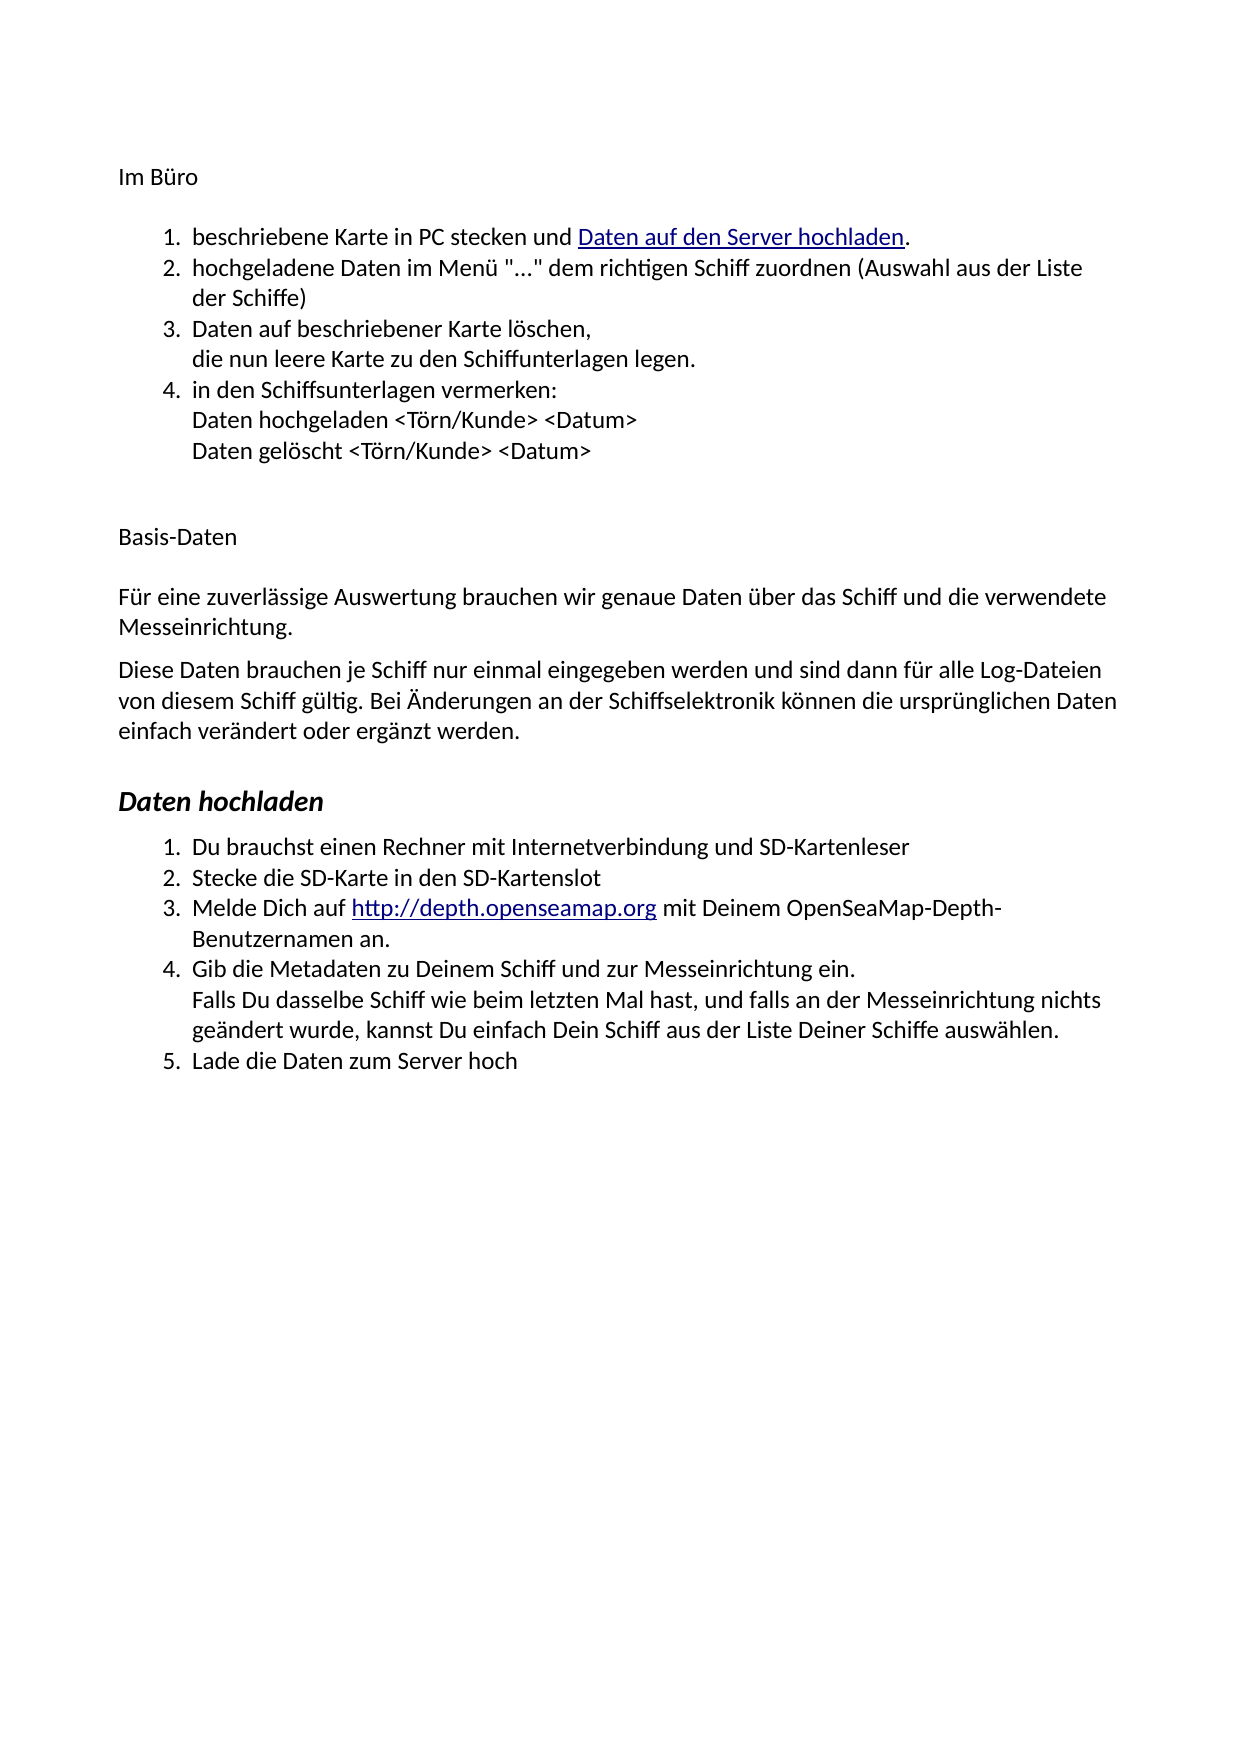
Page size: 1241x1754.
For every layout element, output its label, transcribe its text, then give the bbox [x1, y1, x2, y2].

subtitle Basis-Daten [118, 521, 1122, 551]
list beschriebene Karte in PC stecken und Daten auf den Server hochladen. [162, 221, 1122, 252]
list Du brauchst einen Rechner mit Internetverbindung und SD-Kartenleser [162, 832, 1122, 862]
subtitle Daten hochladen [118, 783, 1122, 819]
list Melde Dich auf http://depth.openseamap.org mit Deinem OpenSeaMap-Depth-Benutzernamen an. [162, 893, 1122, 954]
list Daten auf beschriebener Karte löschen, die nun leere Karte zu den Schiffunterlagen legen. [162, 313, 1122, 374]
list hochgeladene Daten im Menü "..." dem richtigen Schiff zuordnen (Auswahl aus der Liste der Schiffe) [162, 252, 1122, 313]
list Lade die Daten zum Server hoch [162, 1045, 1122, 1076]
list Gib die Metadaten zu Deinem Schiff und zur Messeinrichtung ein. Falls Du dasselbe Schiff wie beim letzten Mal hast, und falls an der Messeinrichtung nichts geändert wurde, kannst Du einfach Dein Schiff aus der Liste Deiner Schiffe auswählen. [162, 954, 1122, 1045]
subtitle Im Büro [118, 161, 1122, 192]
text Für eine zuverlässige Auswertung brauchen wir genaue Daten über das Schiff und die verwendete Messeinrichtung. [118, 581, 1122, 642]
list Stecke die SD-Karte in den SD-Kartenslot [162, 862, 1122, 893]
list in den Schiffsunterlagen vermerken: Daten hochgeladen <Törn/Kunde> <Datum> Daten gelöscht <Törn/Kunde> <Datum> [162, 374, 1122, 465]
text Diese Daten brauchen je Schiff nur einmal eingegeben werden und sind dann für alle Log-Dateien von diesem Schiff gültig. Bei Änderungen an der Schiffselektronik können die ursprünglichen Daten einfach verändert oder ergänzt werden. [118, 654, 1122, 746]
